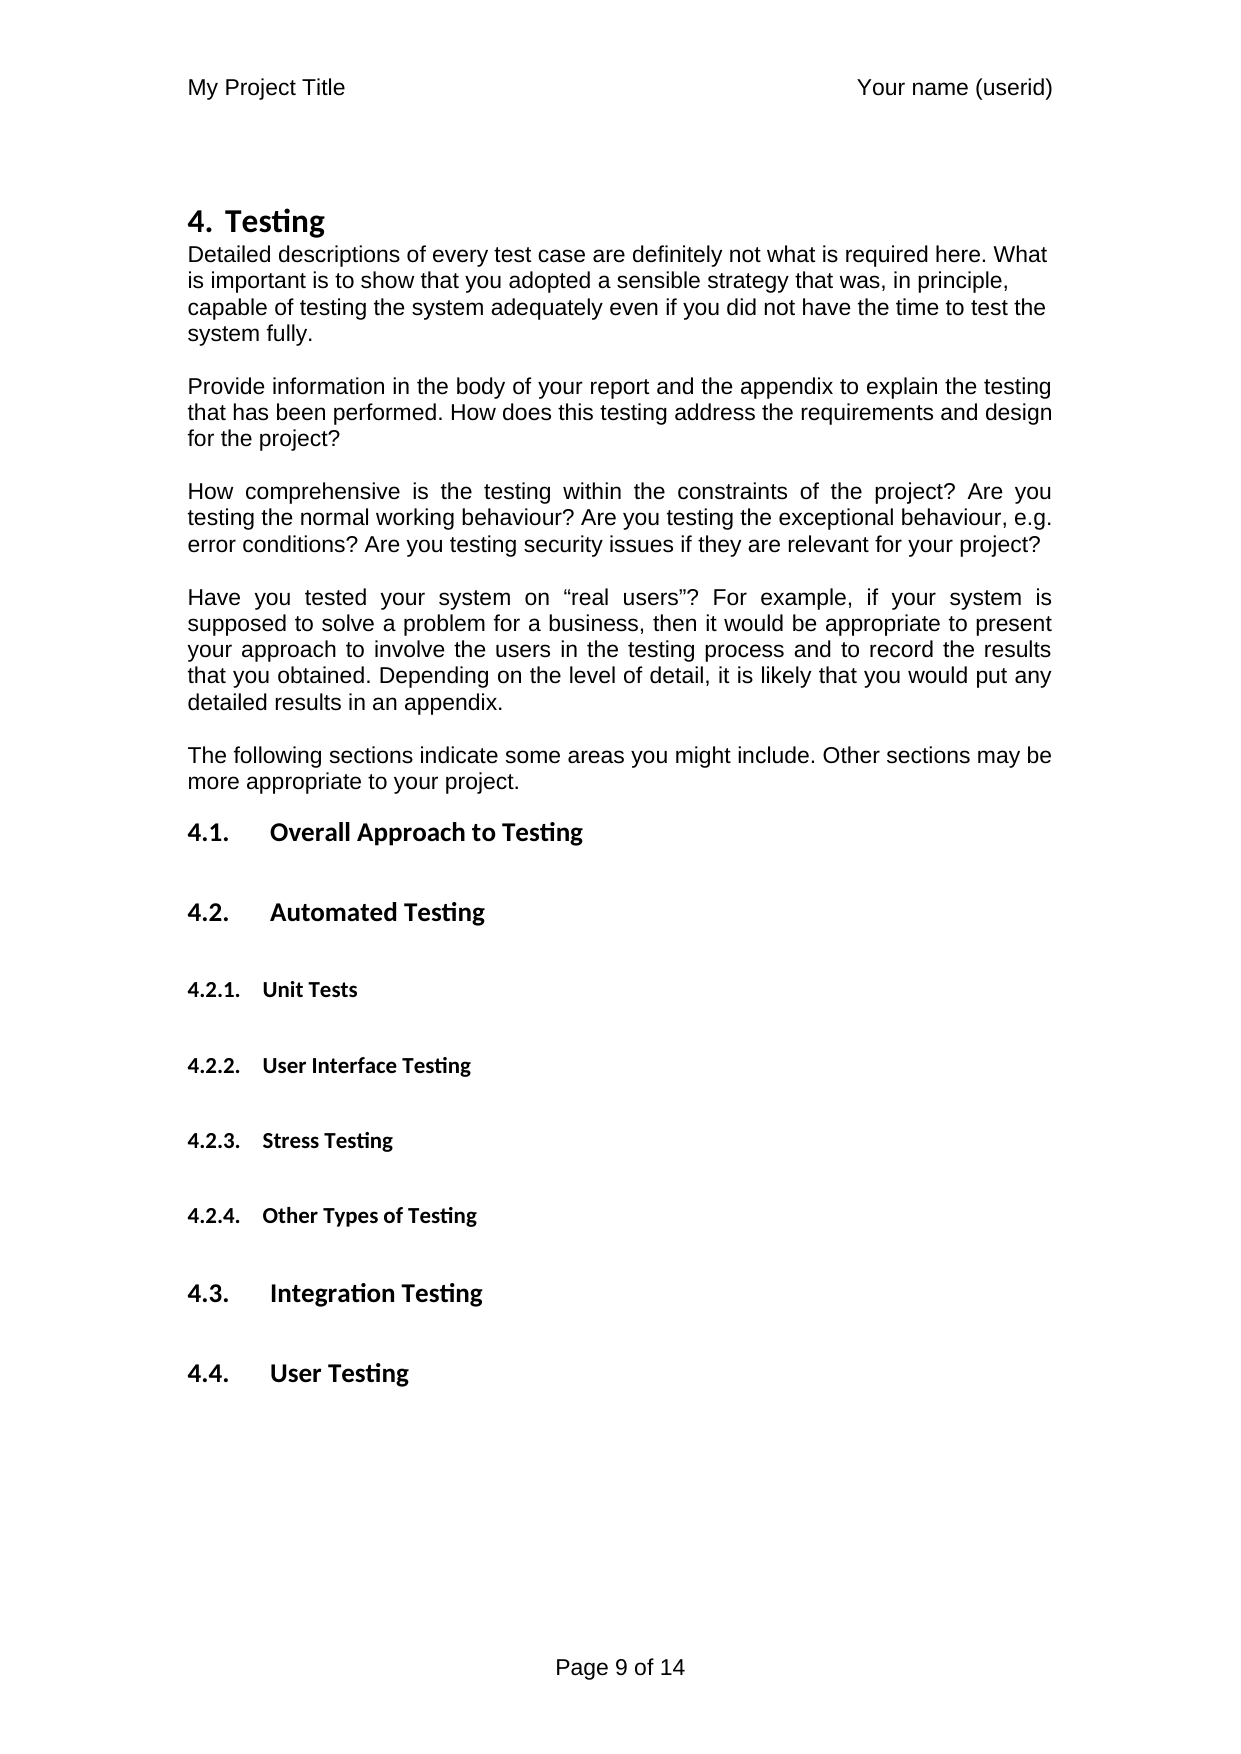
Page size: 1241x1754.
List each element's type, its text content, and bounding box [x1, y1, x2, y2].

text Detailed descriptions of every test case are definitely not what is required here. What is important is to show that you adopted a sensible strategy that was, in principle, capable of testing the system adequately even if you did not have the time to test the system fully. [187, 241, 1053, 346]
subtitle User Interface Testing [187, 1051, 1053, 1079]
text Have you tested your system on “real users”? For example, if your system is supposed to solve a problem for a business, then it would be appropriate to present your approach to involve the users in the testing process and to record the results that you obtained. Depending on the level of detail, it is likely that you would put any detailed results in an appendix. [187, 583, 1053, 715]
subtitle Other Types of Testing [187, 1201, 1053, 1229]
subtitle Unit Tests [187, 976, 1053, 1003]
subtitle Stress Testing [187, 1126, 1053, 1154]
text Provide information in the body of your report and the appendix to explain the testing that has been performed. How does this testing address the requirements and design for the project? [187, 373, 1053, 452]
text The following sections indicate some areas you might include. Other sections may be more appropriate to your project. [187, 742, 1053, 794]
subtitle Testing [187, 200, 1053, 241]
subtitle User Testing [187, 1357, 1053, 1389]
text How comprehensive is the testing within the constraints of the project? Are you testing the normal working behaviour? Are you testing the exceptional behaviour, e.g. error conditions? Are you testing security issues if they are relevant for your project? [187, 478, 1053, 557]
subtitle Integration Testing [187, 1276, 1053, 1309]
subtitle Automated Testing [187, 895, 1053, 928]
subtitle Overall Approach to Testing [187, 815, 1053, 848]
